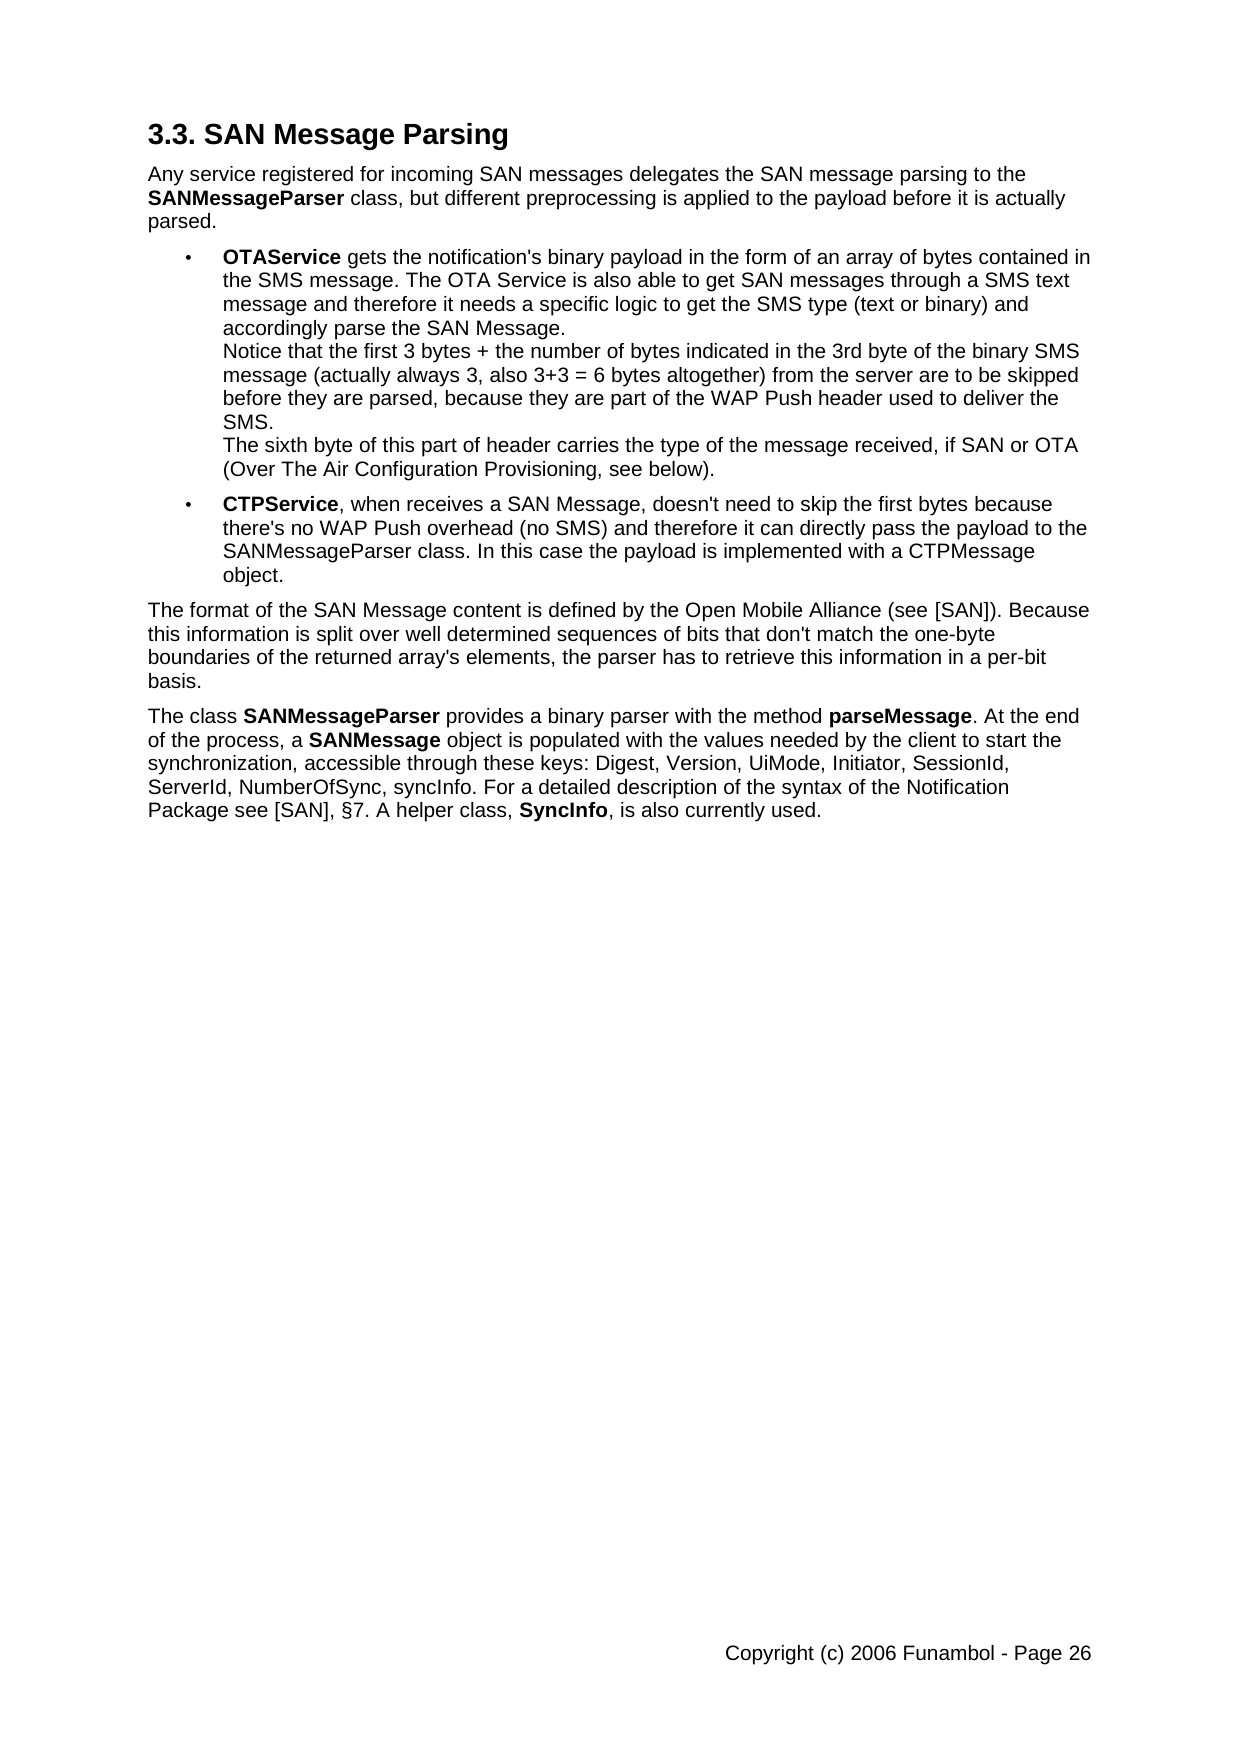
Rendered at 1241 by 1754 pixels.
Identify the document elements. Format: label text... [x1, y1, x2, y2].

list CTPService, when receives a SAN Message, doesn't need to skip the first bytes because there's no WAP Push overhead (no SMS) and therefore it can directly pass the payload to the SANMessageParser class. In this case the payload is implemented with a CTPMessage object. [185, 493, 1093, 587]
text Any service registered for incoming SAN messages delegates the SAN message parsing to the SANMessageParser class, but different preprocessing is applied to the payload before it is actually parsed. [148, 163, 1093, 233]
list OTAService gets the notification's binary payload in the form of an array of bytes contained in the SMS message. The OTA Service is also able to get SAN messages through a SMS text message and therefore it needs a specific logic to get the SMS type (text or binary) and accordingly parse the SAN Message. Notice that the first 3 bytes + the number of bytes indicated in the 3rd byte of the binary SMS message (actually always 3, also 3+3 = 6 bytes altogether) from the server are to be skipped before they are parsed, because they are part of the WAP Push header used to deliver the SMS. The sixth byte of this part of header carries the type of the message received, if SAN or OTA (Over The Air Configuration Provisioning, see below). [185, 245, 1093, 481]
text The format of the SAN Message content is defined by the Open Mobile Alliance (see [SAN]). Because this information is split over well determined sequences of bits that don't match the one-byte boundaries of the returned array's elements, the parser has to retrieve this information in a per-bit basis. [148, 599, 1093, 693]
text The class SANMessageParser provides a binary parser with the method parseMessage. At the end of the process, a SANMessage object is populated with the values needed by the client to start the synchronization, accessible through these keys: Digest, Version, UiMode, Initiator, SessionId, ServerId, NumberOfSync, syncInfo. For a detailed description of the syntax of the Notification Package see [SAN], §7. A helper class, SyncInfo, is also currently used. [148, 705, 1093, 822]
subtitle SAN Message Parsing [148, 118, 1093, 151]
